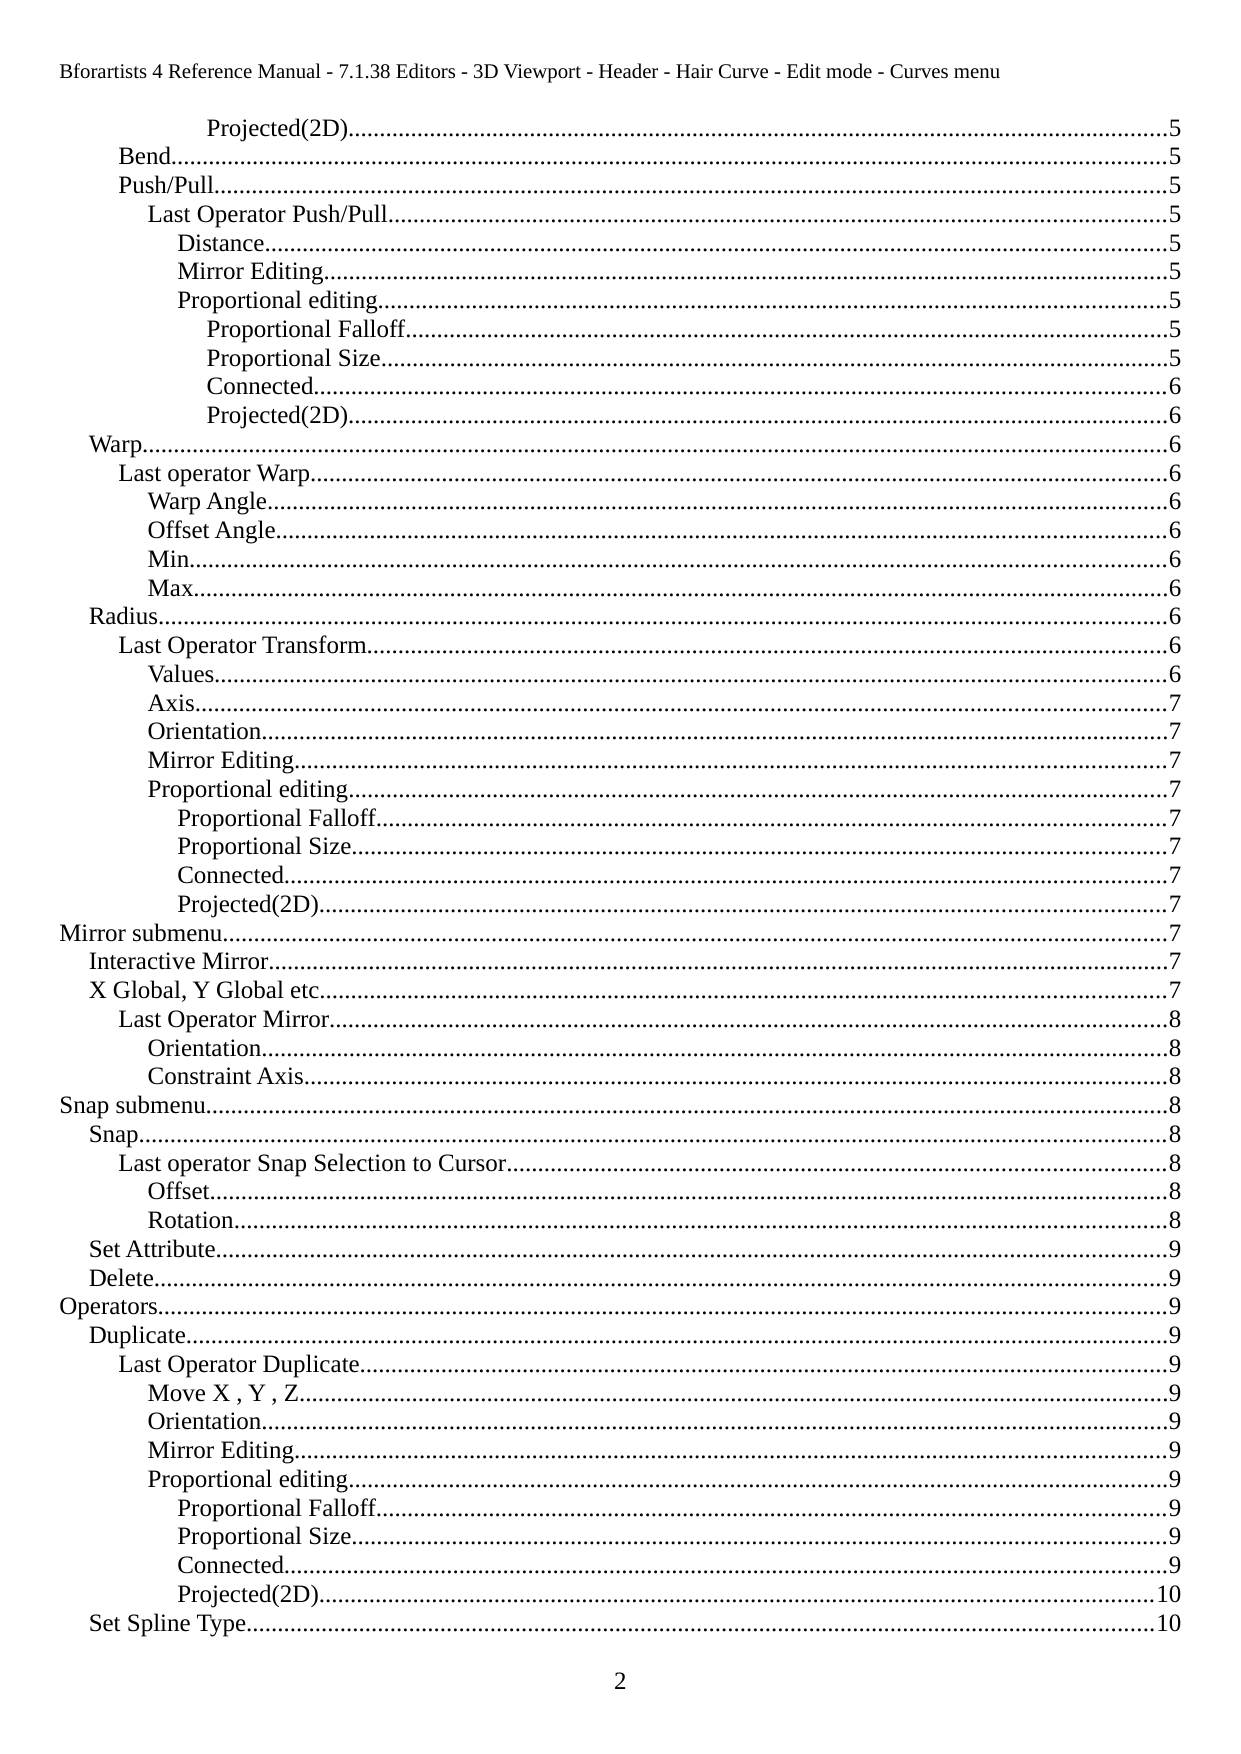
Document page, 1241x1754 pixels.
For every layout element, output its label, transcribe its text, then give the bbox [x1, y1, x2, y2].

text Last Operator Transform 6 [118, 630, 1181, 659]
text Mirror Editing 9 [147, 1435, 1181, 1464]
text Proportional Size 5 [206, 343, 1181, 371]
text X Global, Y Global etc. 7 [88, 975, 1181, 1004]
text Interactive Mirror 7 [88, 946, 1181, 975]
text Proportional Size 7 [177, 831, 1181, 860]
text Orientation 7 [147, 716, 1181, 745]
text Projected(2D) 10 [177, 1579, 1181, 1608]
text Delete 9 [88, 1263, 1181, 1291]
text Mirror submenu 7 [59, 918, 1181, 946]
text Mirror Editing 7 [147, 745, 1181, 774]
text Radius 6 [88, 601, 1181, 630]
text Axis 7 [147, 688, 1181, 716]
text Distance 5 [177, 228, 1181, 256]
text Min 6 [147, 544, 1181, 573]
text Max 6 [147, 573, 1181, 601]
text Projected(2D) 5 [206, 113, 1181, 141]
text Proportional Falloff 9 [177, 1493, 1181, 1521]
text Proportional Falloff 7 [177, 803, 1181, 831]
text Last Operator Duplicate 9 [118, 1349, 1181, 1378]
text Warp 6 [88, 429, 1181, 458]
text Values 6 [147, 659, 1181, 688]
text Set Attribute 9 [88, 1234, 1181, 1263]
text Snap 8 [88, 1119, 1181, 1148]
text Proportional editing 9 [147, 1464, 1181, 1493]
text Last Operator Push/Pull 5 [147, 199, 1181, 228]
text Warp Angle 6 [147, 486, 1181, 515]
text Last operator Warp 6 [118, 458, 1181, 486]
text Proportional Size 9 [177, 1521, 1181, 1550]
text Duplicate 9 [88, 1320, 1181, 1349]
text Projected(2D) 7 [177, 889, 1181, 918]
text Connected 9 [177, 1550, 1181, 1579]
text Proportional Falloff 5 [206, 314, 1181, 343]
text Set Spline Type 10 [88, 1608, 1181, 1636]
text Orientation 9 [147, 1406, 1181, 1435]
text Mirror Editing 5 [177, 256, 1181, 285]
text Connected 6 [206, 371, 1181, 400]
text Bend 5 [118, 141, 1181, 170]
text Move X , Y , Z 9 [147, 1378, 1181, 1406]
text Orientation 8 [147, 1033, 1181, 1061]
text Offset 8 [147, 1176, 1181, 1205]
text Projected(2D) 6 [206, 400, 1181, 429]
text Push/Pull 5 [118, 170, 1181, 199]
text Connected 7 [177, 860, 1181, 889]
text Last Operator Mirror 8 [118, 1004, 1181, 1033]
text Constraint Axis 8 [147, 1061, 1181, 1090]
text Snap submenu 8 [59, 1090, 1181, 1119]
text Last operator Snap Selection to Cursor 8 [118, 1148, 1181, 1176]
text Rotation 8 [147, 1205, 1181, 1234]
text Proportional editing 7 [147, 774, 1181, 803]
text Offset Angle 6 [147, 515, 1181, 544]
text Operators 9 [59, 1291, 1181, 1320]
text Proportional editing 5 [177, 285, 1181, 314]
